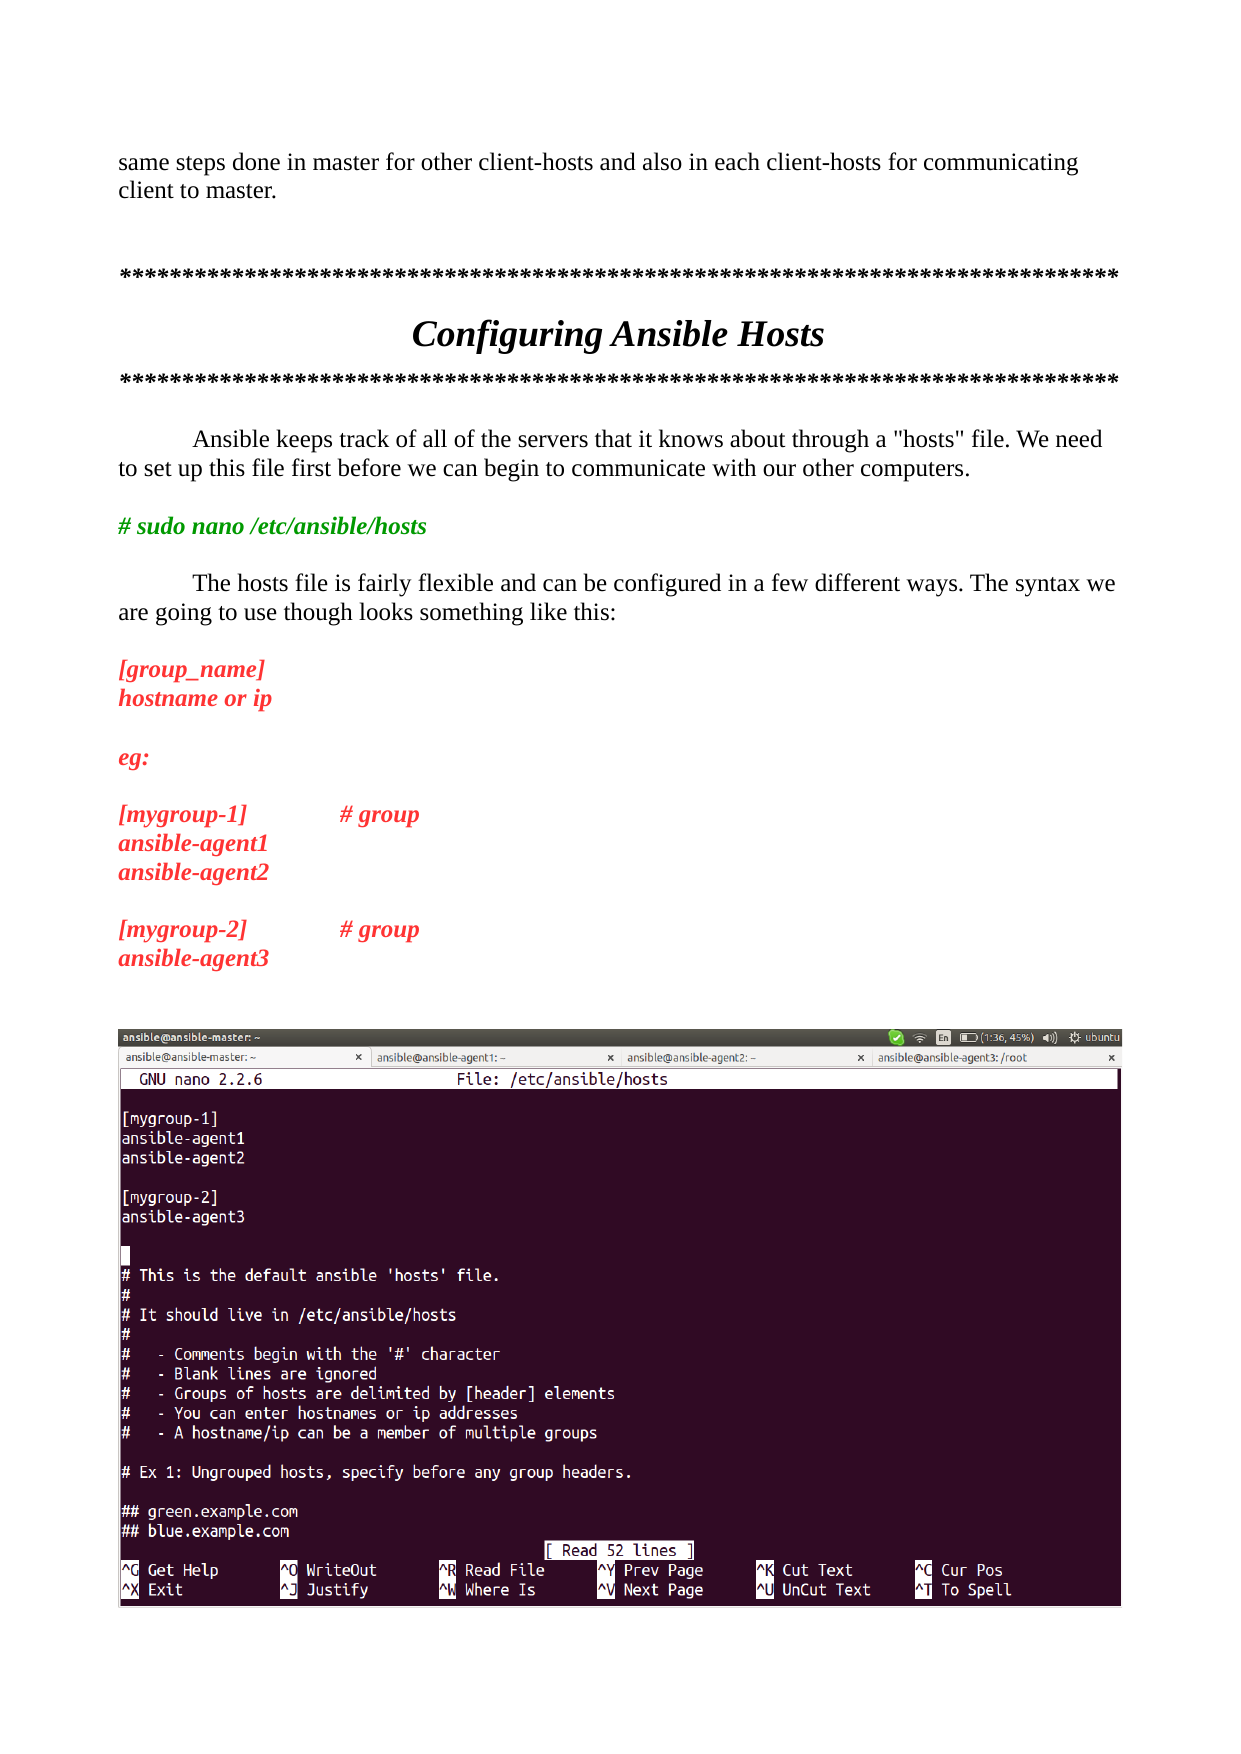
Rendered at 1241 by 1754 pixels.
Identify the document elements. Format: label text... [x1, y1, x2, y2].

text [mygroup-1] # group [118, 799, 1122, 828]
text ansible-agent2 [118, 857, 1122, 885]
text [mygroup-2] # group [118, 914, 1122, 943]
text ansible-agent3 [118, 943, 1122, 972]
text The hosts file is fairly flexible and can be configured in a few different ways. The syntax we are going to use though looks something like this: [118, 568, 1122, 626]
text eg: [118, 742, 1122, 770]
text Ansible keeps track of all of the servers that it knows about through a "hosts" file. We need to set up this file first before we can begin to communicate with our other computers. [118, 424, 1122, 482]
picture [118, 1029, 1123, 1608]
text # sudo nano /etc/ansible/hosts [118, 511, 1122, 539]
subtitle Configuring Ansible Hosts [118, 311, 1122, 354]
text ******************************************************************************** [118, 367, 1122, 396]
text ******************************************************************************** [118, 262, 1122, 291]
text [group_name] [118, 654, 1122, 683]
text hostname or ip [118, 683, 1122, 712]
text ansible-agent1 [118, 828, 1122, 857]
text same steps done in master for other client-hosts and also in each client-hosts for communicating client to master. [118, 147, 1122, 204]
